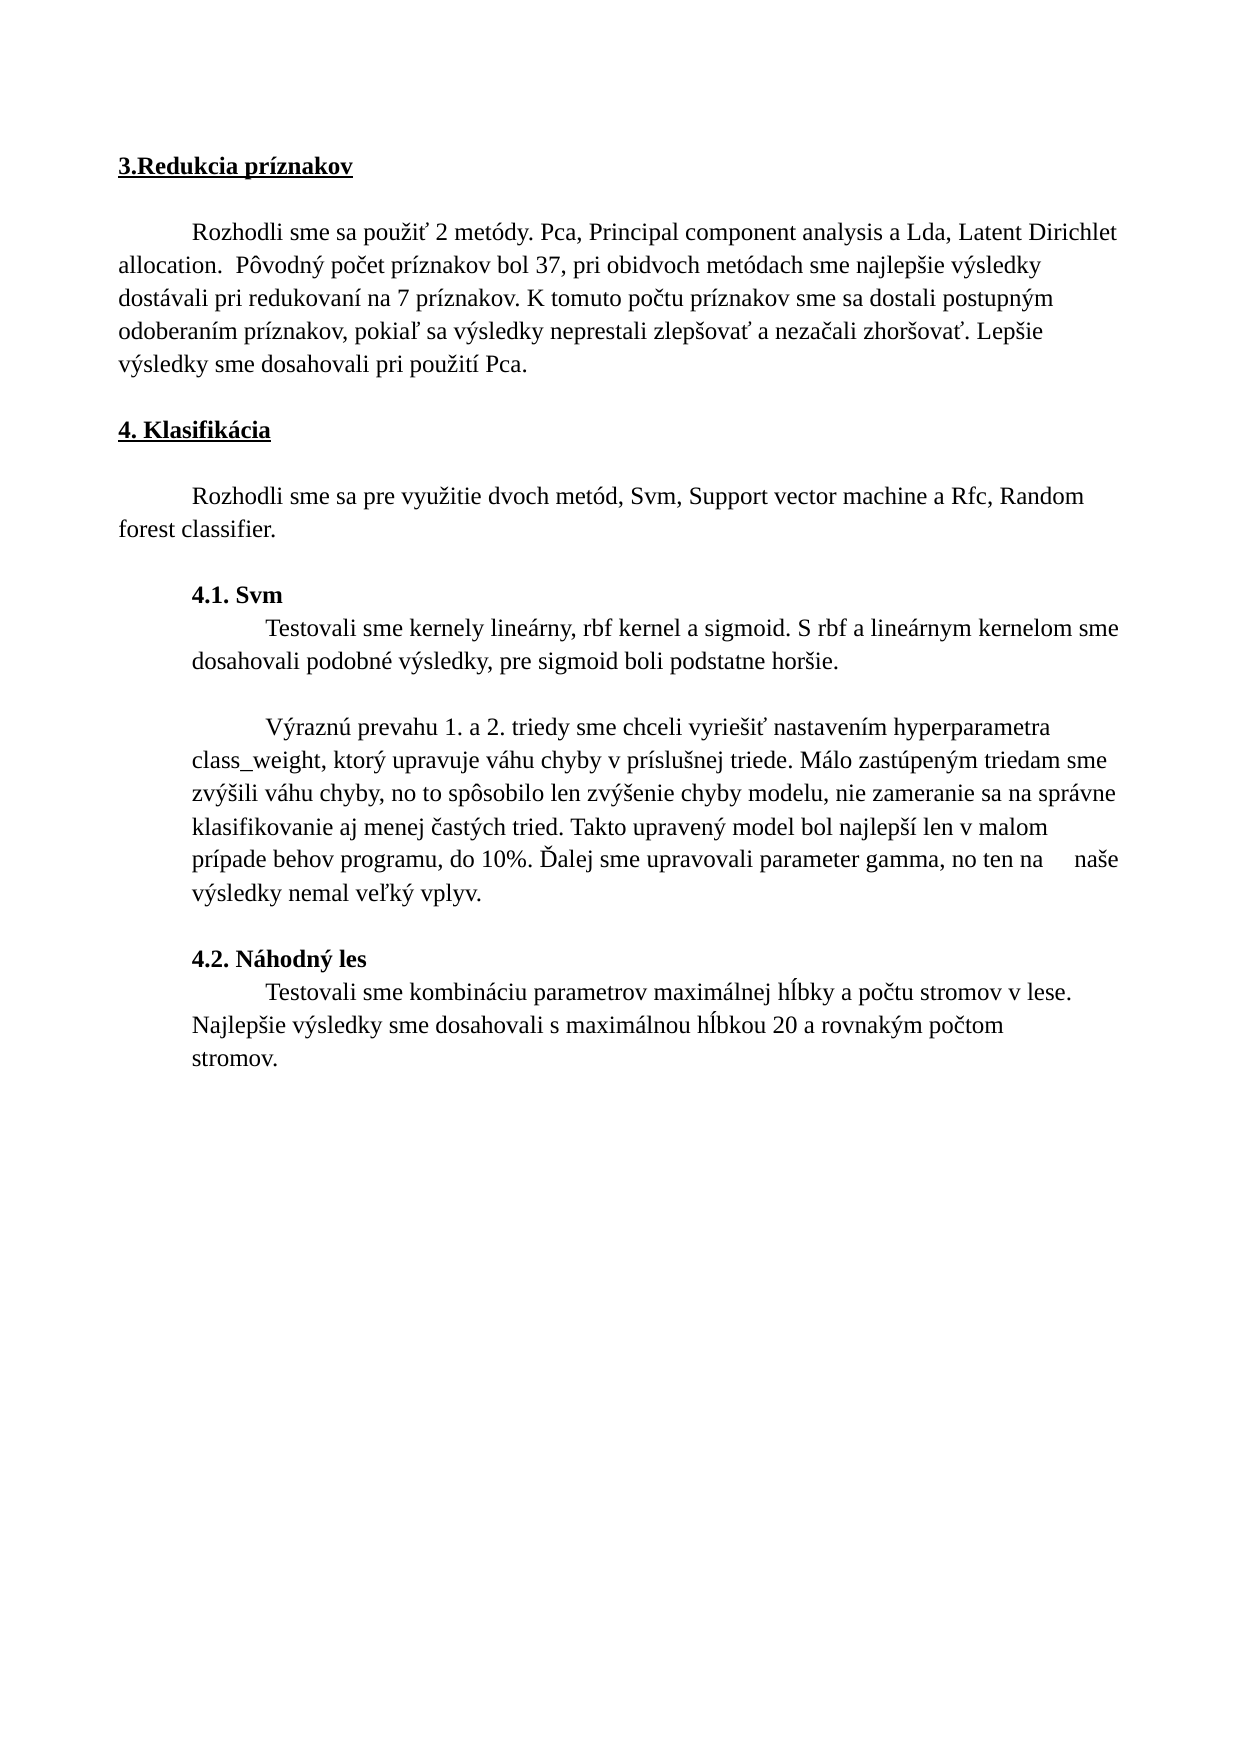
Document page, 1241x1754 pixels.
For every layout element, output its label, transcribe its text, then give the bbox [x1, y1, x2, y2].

text 4. Klasifikácia [118, 415, 1122, 444]
text Testovali sme kombináciu parametrov maximálnej hĺbky a počtu stromov v lese. Najlepšie výsledky sme dosahovali s maximálnou hĺbkou 20 a rovnakým počtom stromov. [118, 977, 1122, 1071]
text 4.1. Svm [118, 580, 1122, 609]
text Výraznú prevahu 1. a 2. triedy sme chceli vyriešiť nastavením hyperparametra class_weight, ktorý upravuje váhu chyby v príslušnej triede. Málo zastúpeným triedam sme zvýšili váhu chyby, no to spôsobilo len zvýšenie chyby modelu, nie zameranie sa na správne klasifikovanie aj menej častých tried. Takto upravený model bol najlepší len v malom prípade behov programu, do 10%. Ďalej sme upravovali parameter gamma, no ten na naše výsledky nemal veľký vplyv. [118, 712, 1122, 906]
text 4.2. Náhodný les [118, 944, 1122, 972]
text Testovali sme kernely lineárny, rbf kernel a sigmoid. S rbf a lineárnym kernelom sme dosahovali podobné výsledky, pre sigmoid boli podstatne horšie. [118, 613, 1122, 675]
text Rozhodli sme sa použiť 2 metódy. Pca, Principal component analysis a Lda, Latent Dirichlet allocation. Pôvodný počet príznakov bol 37, pri obidvoch metódach sme najlepšie výsledky dostávali pri redukovaní na 7 príznakov. K tomuto počtu príznakov sme sa dostali postupným odoberaním príznakov, pokiaľ sa výsledky neprestali zlepšovať a nezačali zhoršovať. Lepšie výsledky sme dosahovali pri použití Pca. [118, 217, 1122, 378]
text Rozhodli sme sa pre využitie dvoch metód, Svm, Support vector machine a Rfc, Random forest classifier. [118, 481, 1122, 543]
text 3.Redukcia príznakov [118, 151, 1122, 180]
